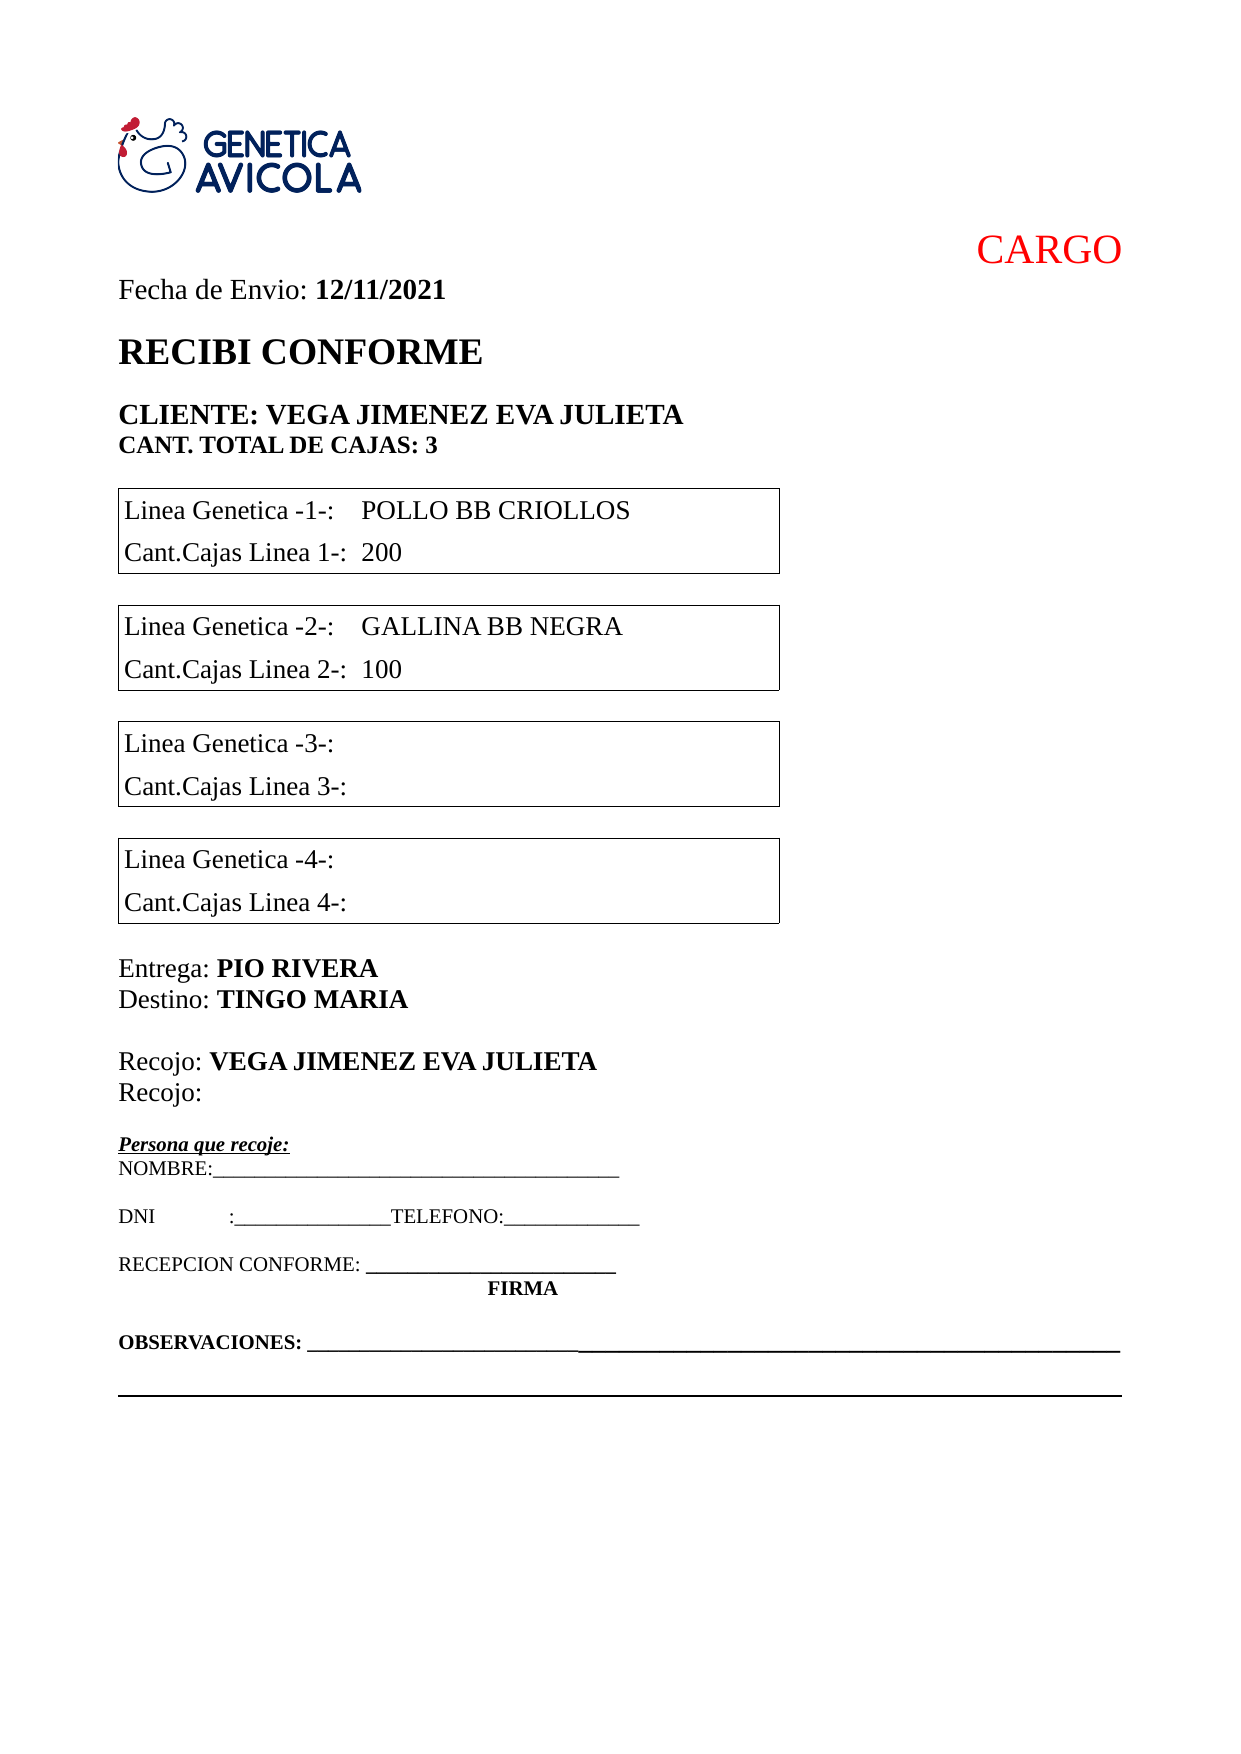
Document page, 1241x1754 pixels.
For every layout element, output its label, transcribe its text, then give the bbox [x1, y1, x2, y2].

text CARGO [118, 224, 1122, 272]
table_cell 100 [356, 647, 779, 690]
table_cell GALLINA BB NEGRA [356, 606, 779, 647]
table_cell Linea Genetica -2-: [119, 606, 356, 647]
table_cell Cant.Cajas Linea 2-: [119, 647, 356, 690]
table_cell 200 [356, 531, 779, 573]
table_cell [356, 807, 779, 838]
text Recojo: VEGA JIMENEZ EVA JULIETA [118, 1045, 1122, 1076]
text Entrega: PIO RIVERA [118, 952, 1122, 983]
table_cell Cant.Cajas Linea 1-: [119, 531, 356, 573]
text Recojo: [118, 1076, 1122, 1108]
table_header POLLO BB CRIOLLOS [356, 489, 779, 531]
text Persona que recoje: [118, 1132, 1122, 1156]
text RECEPCION CONFORME: ________________________ [118, 1252, 1122, 1276]
text Fecha de Envio: 12/11/2021 [118, 272, 1122, 306]
text NOMBRE:_______________________________________ [118, 1156, 1122, 1180]
table_cell [356, 764, 779, 806]
text RECIBI CONFORME [118, 330, 1122, 373]
picture [117, 117, 362, 193]
table_cell [356, 880, 779, 923]
table_cell [118, 807, 356, 838]
text DNI :_______________TELEFONO:_____________ [118, 1204, 1122, 1228]
table_header Linea Genetica -1-: [119, 489, 356, 531]
table_cell [118, 574, 356, 604]
table_cell Cant.Cajas Linea 4-: [119, 880, 356, 923]
text CANT. TOTAL DE CAJAS: 3 [118, 431, 1122, 459]
table_cell [118, 691, 356, 721]
table_cell Cant.Cajas Linea 3-: [119, 764, 356, 806]
text FIRMA [118, 1276, 1122, 1300]
text OBSERVACIONES: __________________________________________________________________ [118, 1324, 1122, 1355]
table_cell Linea Genetica -3-: [119, 722, 356, 764]
table_cell Linea Genetica -4-: [119, 839, 356, 880]
table_cell [356, 574, 779, 604]
text CLIENTE: VEGA JIMENEZ EVA JULIETA [118, 397, 1122, 431]
table_cell [356, 691, 779, 721]
table_cell [356, 722, 779, 764]
table_cell [356, 839, 779, 880]
text Destino: TINGO MARIA [118, 983, 1122, 1014]
